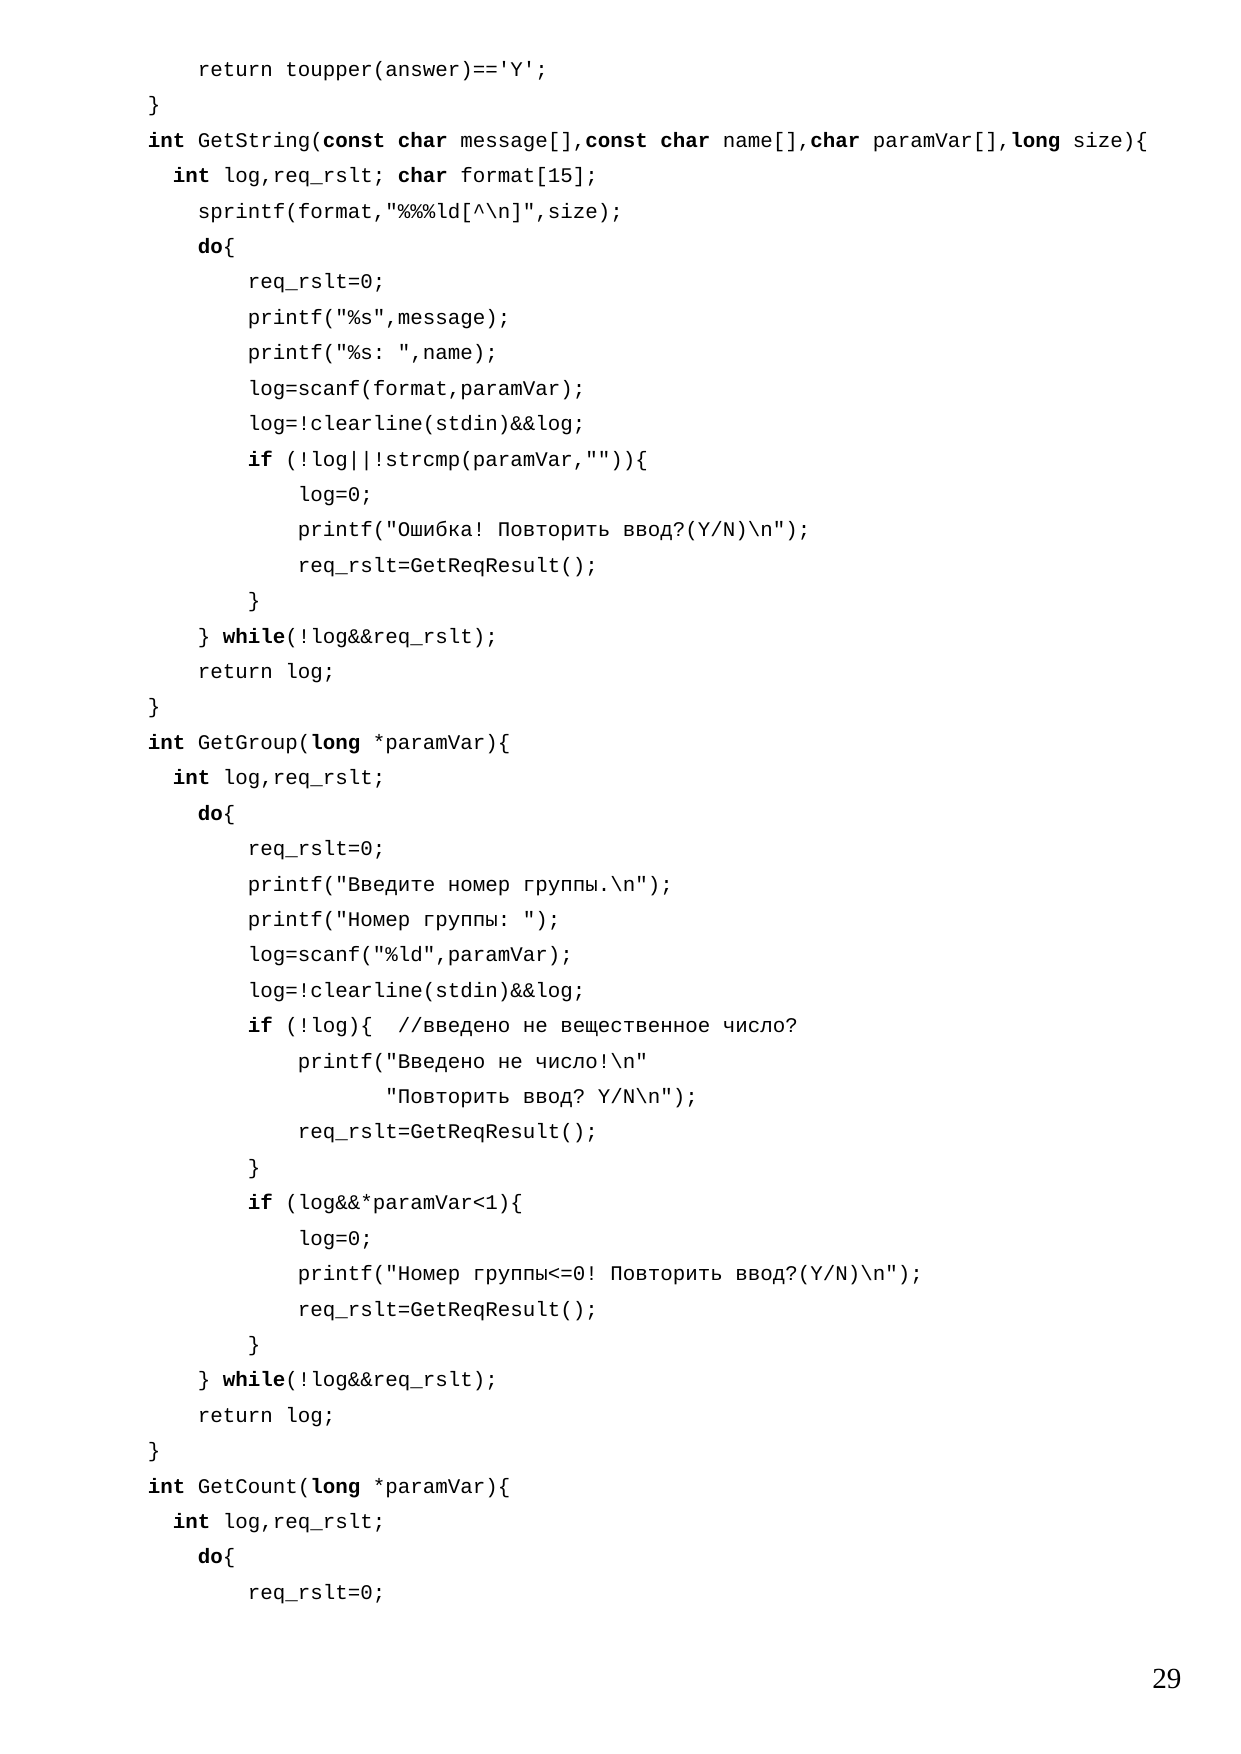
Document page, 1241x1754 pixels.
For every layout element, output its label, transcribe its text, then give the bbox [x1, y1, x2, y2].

text } [148, 590, 1181, 614]
text printf("Введено не число!\n" [148, 1051, 1181, 1074]
text } [148, 1157, 1181, 1181]
text log=!clearline(stdin)&&log; [148, 413, 1181, 437]
text printf("%s",message); [148, 307, 1181, 331]
text } [148, 1334, 1181, 1358]
text int GetCount(long *paramVar){ [148, 1476, 1181, 1499]
text "Повторить ввод? Y/N\n"); [148, 1086, 1181, 1110]
text } while(!log&&req_rslt); [148, 1369, 1181, 1393]
text } [148, 697, 1181, 720]
text if (log&&*paramVar<1){ [148, 1192, 1181, 1216]
text printf("%s: ",name); [148, 342, 1181, 366]
text log=!clearline(stdin)&&log; [148, 980, 1181, 1003]
text req_rslt=GetReqResult(); [148, 555, 1181, 578]
text log=scanf(format,paramVar); [148, 378, 1181, 401]
text if (!log||!strcmp(paramVar,"")){ [148, 449, 1181, 472]
text do{ [148, 1547, 1181, 1570]
text sprintf(format,"%%%ld[^\n]",size); [148, 201, 1181, 224]
text printf("Введите номер группы.\n"); [148, 874, 1181, 897]
text } while(!log&&req_rslt); [148, 626, 1181, 649]
text do{ [148, 236, 1181, 260]
text int GetString(const char message[],const char name[],char paramVar[],long size){ [148, 130, 1181, 153]
text return log; [148, 1405, 1181, 1428]
text req_rslt=0; [148, 272, 1181, 295]
text req_rslt=GetReqResult(); [148, 1122, 1181, 1145]
text int log,req_rslt; [148, 767, 1181, 791]
text printf("Номер группы: "); [148, 909, 1181, 933]
text if (!log){ //введено не вещественное число? [148, 1015, 1181, 1039]
text return log; [148, 661, 1181, 685]
text req_rslt=GetReqResult(); [148, 1299, 1181, 1322]
text log=scanf("%ld",paramVar); [148, 944, 1181, 968]
text do{ [148, 803, 1181, 826]
text req_rslt=0; [148, 1582, 1181, 1606]
text int log,req_rslt; char format[15]; [148, 165, 1181, 189]
text log=0; [148, 1228, 1181, 1251]
text int log,req_rslt; [148, 1511, 1181, 1535]
text printf("Номер группы<=0! Повторить ввод?(Y/N)\n"); [148, 1263, 1181, 1287]
text } [148, 94, 1181, 118]
text log=0; [148, 484, 1181, 508]
text } [148, 1440, 1181, 1464]
text int GetGroup(long *paramVar){ [148, 732, 1181, 756]
text printf("Ошибка! Повторить ввод?(Y/N)\n"); [148, 519, 1181, 543]
text req_rslt=0; [148, 838, 1181, 862]
text return toupper(answer)=='Y'; [148, 59, 1181, 83]
